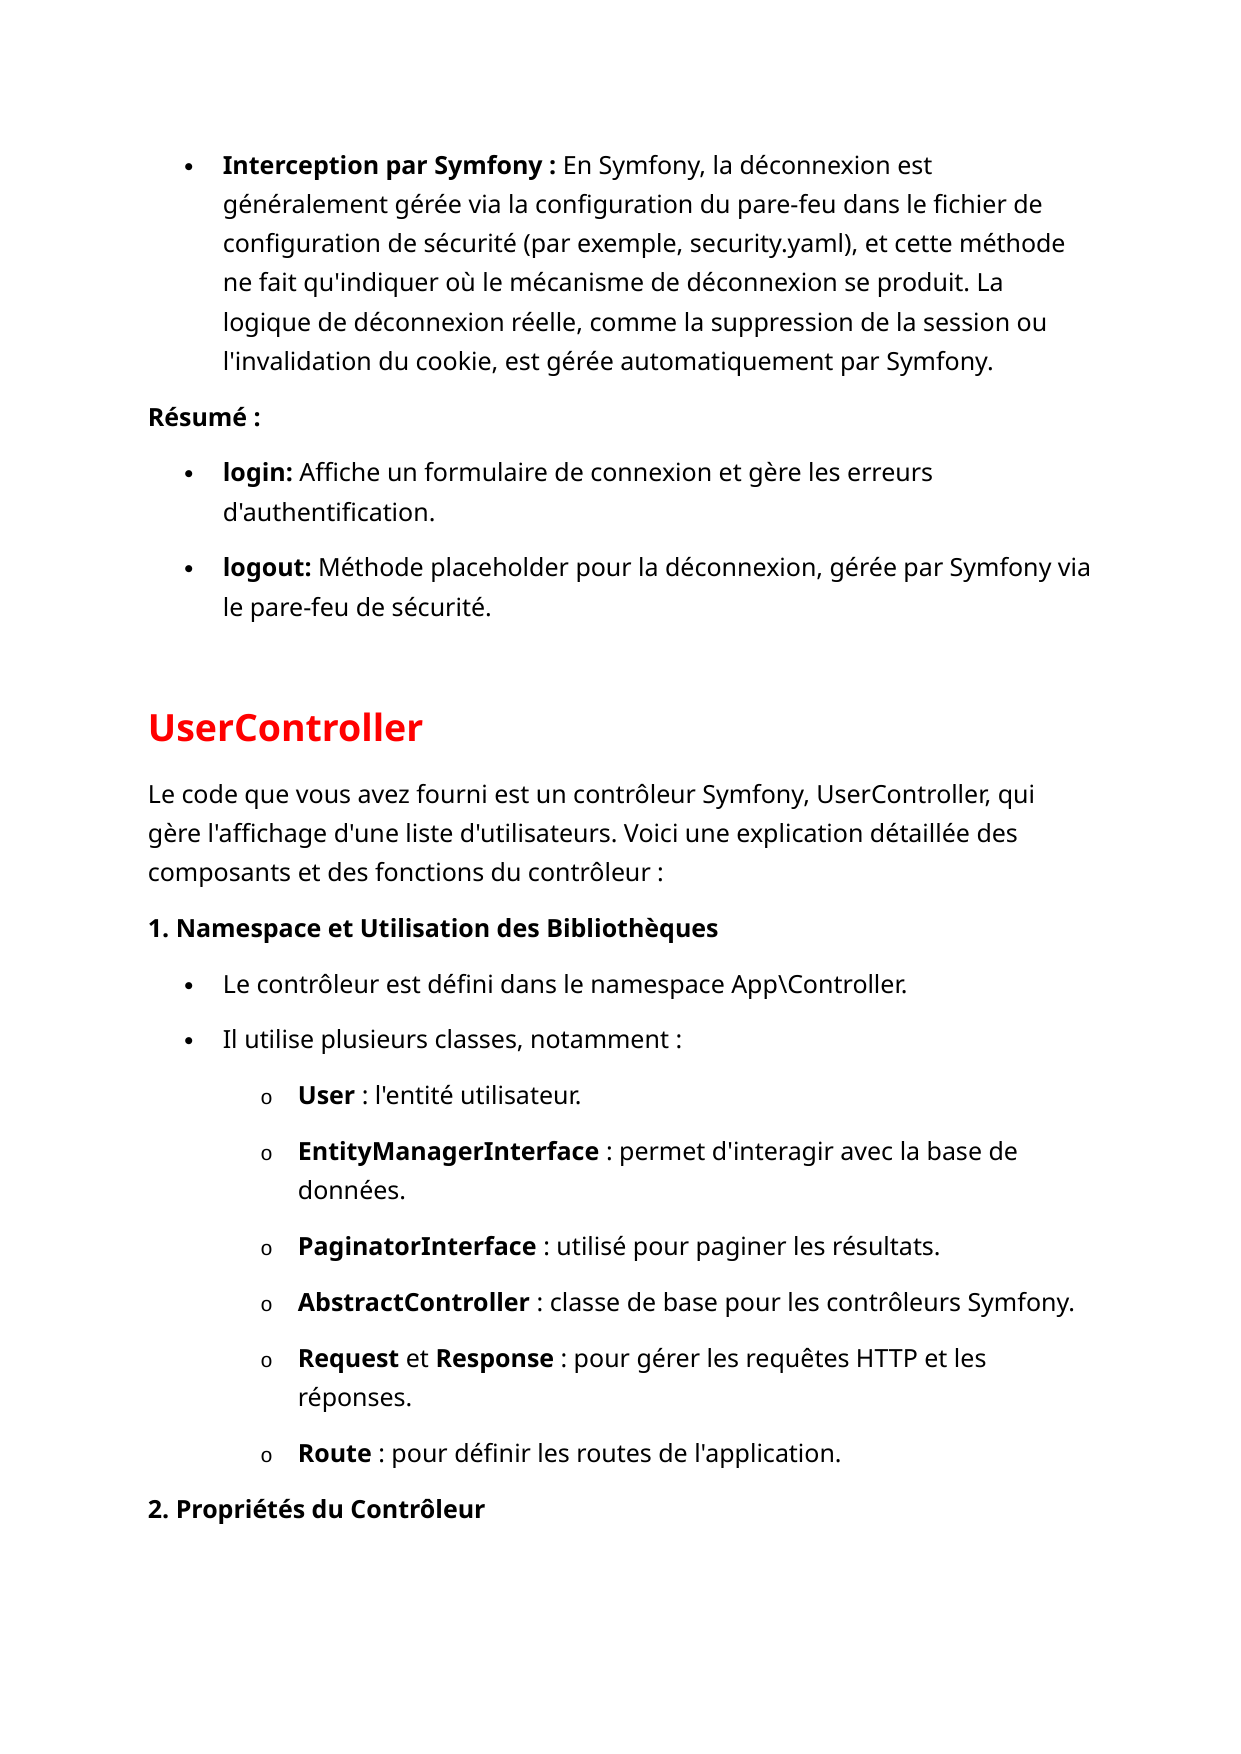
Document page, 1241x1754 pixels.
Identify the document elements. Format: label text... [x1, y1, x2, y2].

list EntityManagerInterface : permet d'interagir avec la base de données. [260, 1134, 1093, 1207]
list Route : pour définir les routes de l'application. [260, 1435, 1093, 1469]
text 2. Propriétés du Contrôleur [148, 1491, 1093, 1525]
text Résumé : [148, 399, 1093, 433]
list logout: Méthode placeholder pour la déconnexion, gérée par Symfony via le pare-feu de sécurité. [185, 550, 1093, 623]
text Le code que vous avez fourni est un contrôleur Symfony, UserController, qui gère l'affichage d'une liste d'utilisateurs. Voici une explication détaillée des composants et des fonctions du contrôleur : [148, 776, 1093, 889]
list User : l'entité utilisateur. [260, 1078, 1093, 1112]
list Il utilise plusieurs classes, notamment : [185, 1022, 1093, 1056]
list login: Affiche un formulaire de connexion et gère les erreurs d'authentification. [185, 455, 1093, 528]
list AbstractController : classe de base pour les contrôleurs Symfony. [260, 1284, 1093, 1319]
text UserController [148, 701, 1093, 752]
list PaginatorInterface : utilisé pour paginer les résultats. [260, 1229, 1093, 1263]
text 1. Namespace et Utilisation des Bibliothèques [148, 910, 1093, 944]
list Interception par Symfony : En Symfony, la déconnexion est généralement gérée via la configuration du pare-feu dans le fichier de configuration de sécurité (par exemple, security.yaml), et cette méthode ne fait qu'indiquer où le mécanisme de déconnexion se produit. La logique de déconnexion réelle, comme la suppression de la session ou l'invalidation du cookie, est gérée automatiquement par Symfony. [185, 148, 1093, 377]
list Request et Response : pour gérer les requêtes HTTP et les réponses. [260, 1340, 1093, 1414]
list Le contrôleur est défini dans le namespace App\Controller. [185, 966, 1093, 1000]
